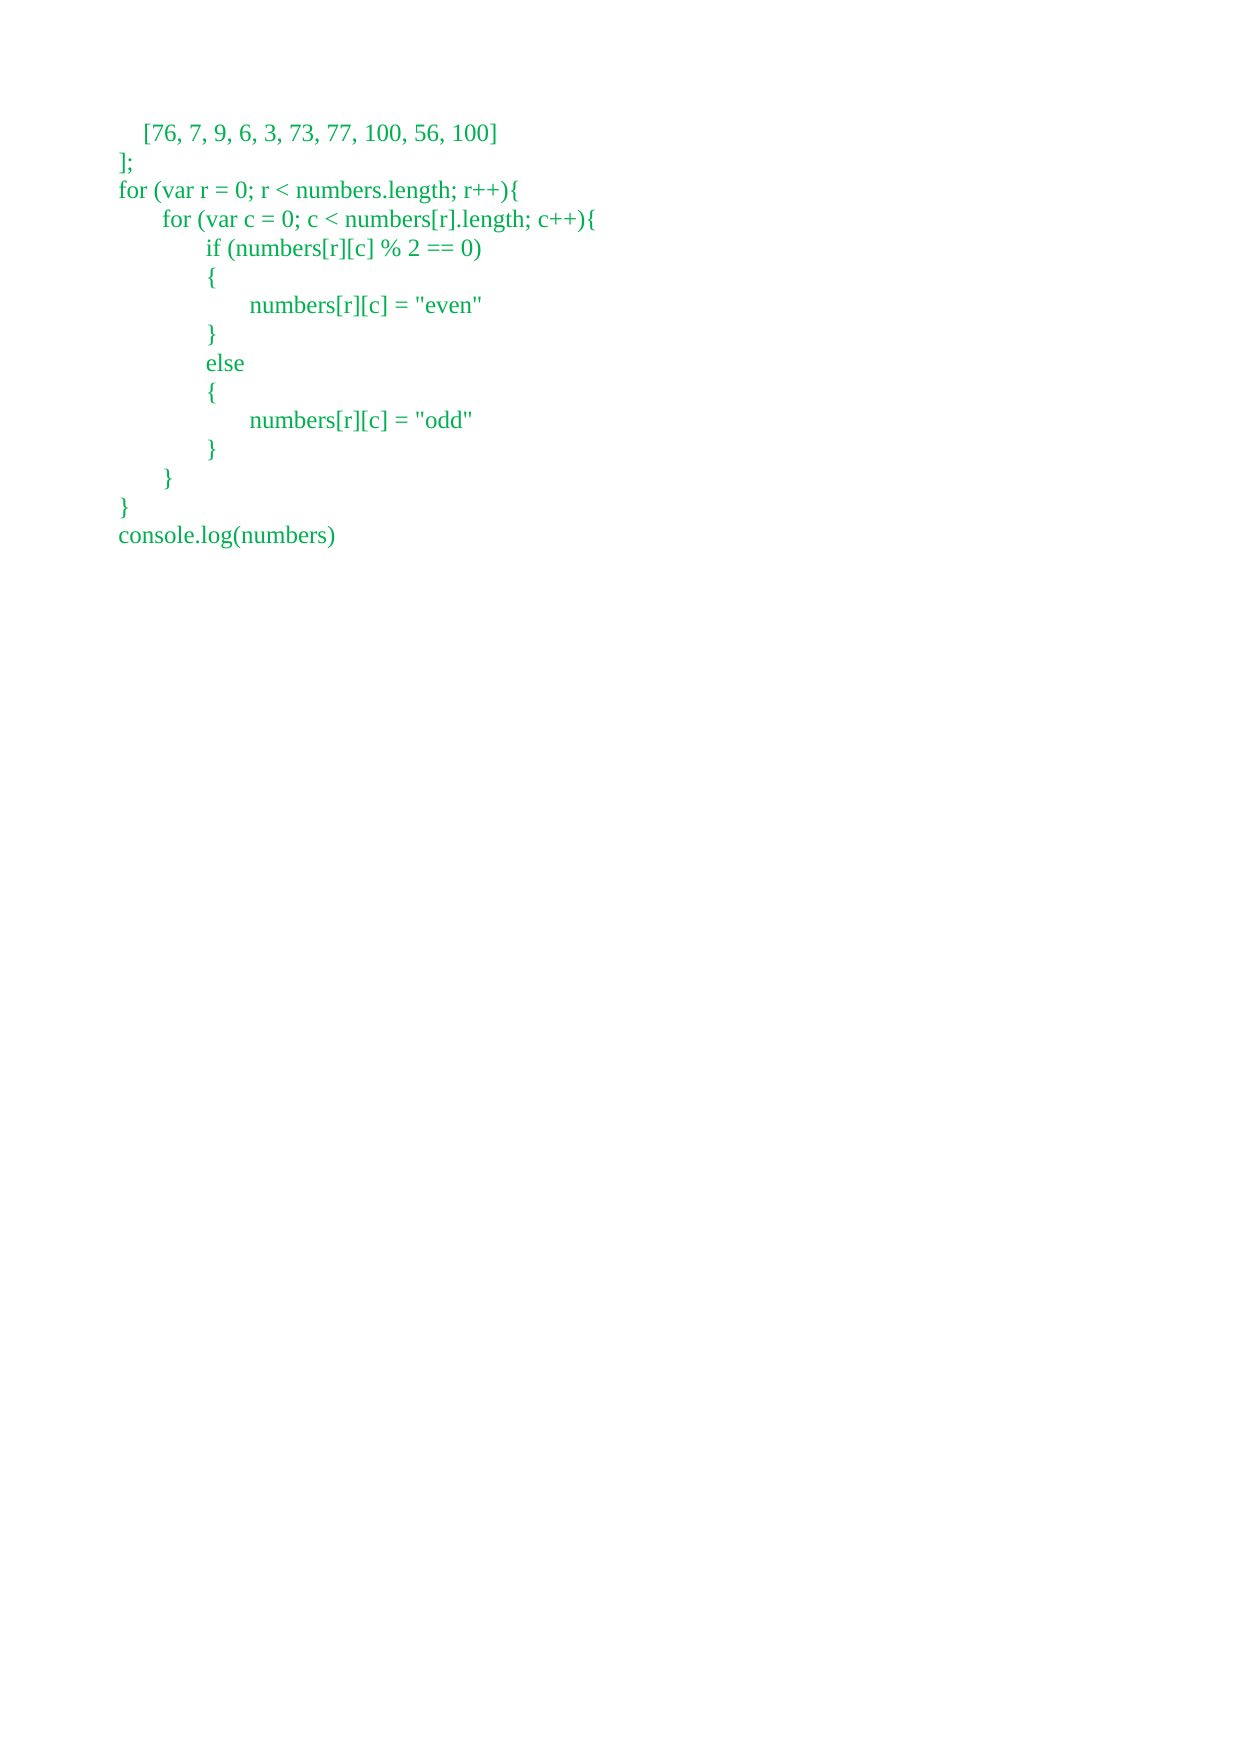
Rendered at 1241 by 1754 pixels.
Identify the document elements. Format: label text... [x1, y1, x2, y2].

text for (var c = 0; c < numbers[r].length; c++){ [118, 204, 1122, 233]
text [76, 7, 9, 6, 3, 73, 77, 100, 56, 100] [118, 118, 1122, 147]
text } [118, 492, 1122, 521]
text { [118, 262, 1122, 291]
text if (numbers[r][c] % 2 == 0) [118, 233, 1122, 262]
text numbers[r][c] = "odd" [118, 406, 1122, 434]
text } [118, 319, 1122, 348]
text for (var r = 0; r < numbers.length; r++){ [118, 176, 1122, 204]
text { [118, 377, 1122, 406]
text } [118, 463, 1122, 492]
text ]; [118, 147, 1122, 176]
text numbers[r][c] = "even" [118, 291, 1122, 319]
text console.log(numbers) [118, 521, 1122, 549]
text } [118, 434, 1122, 463]
text else [118, 348, 1122, 377]
